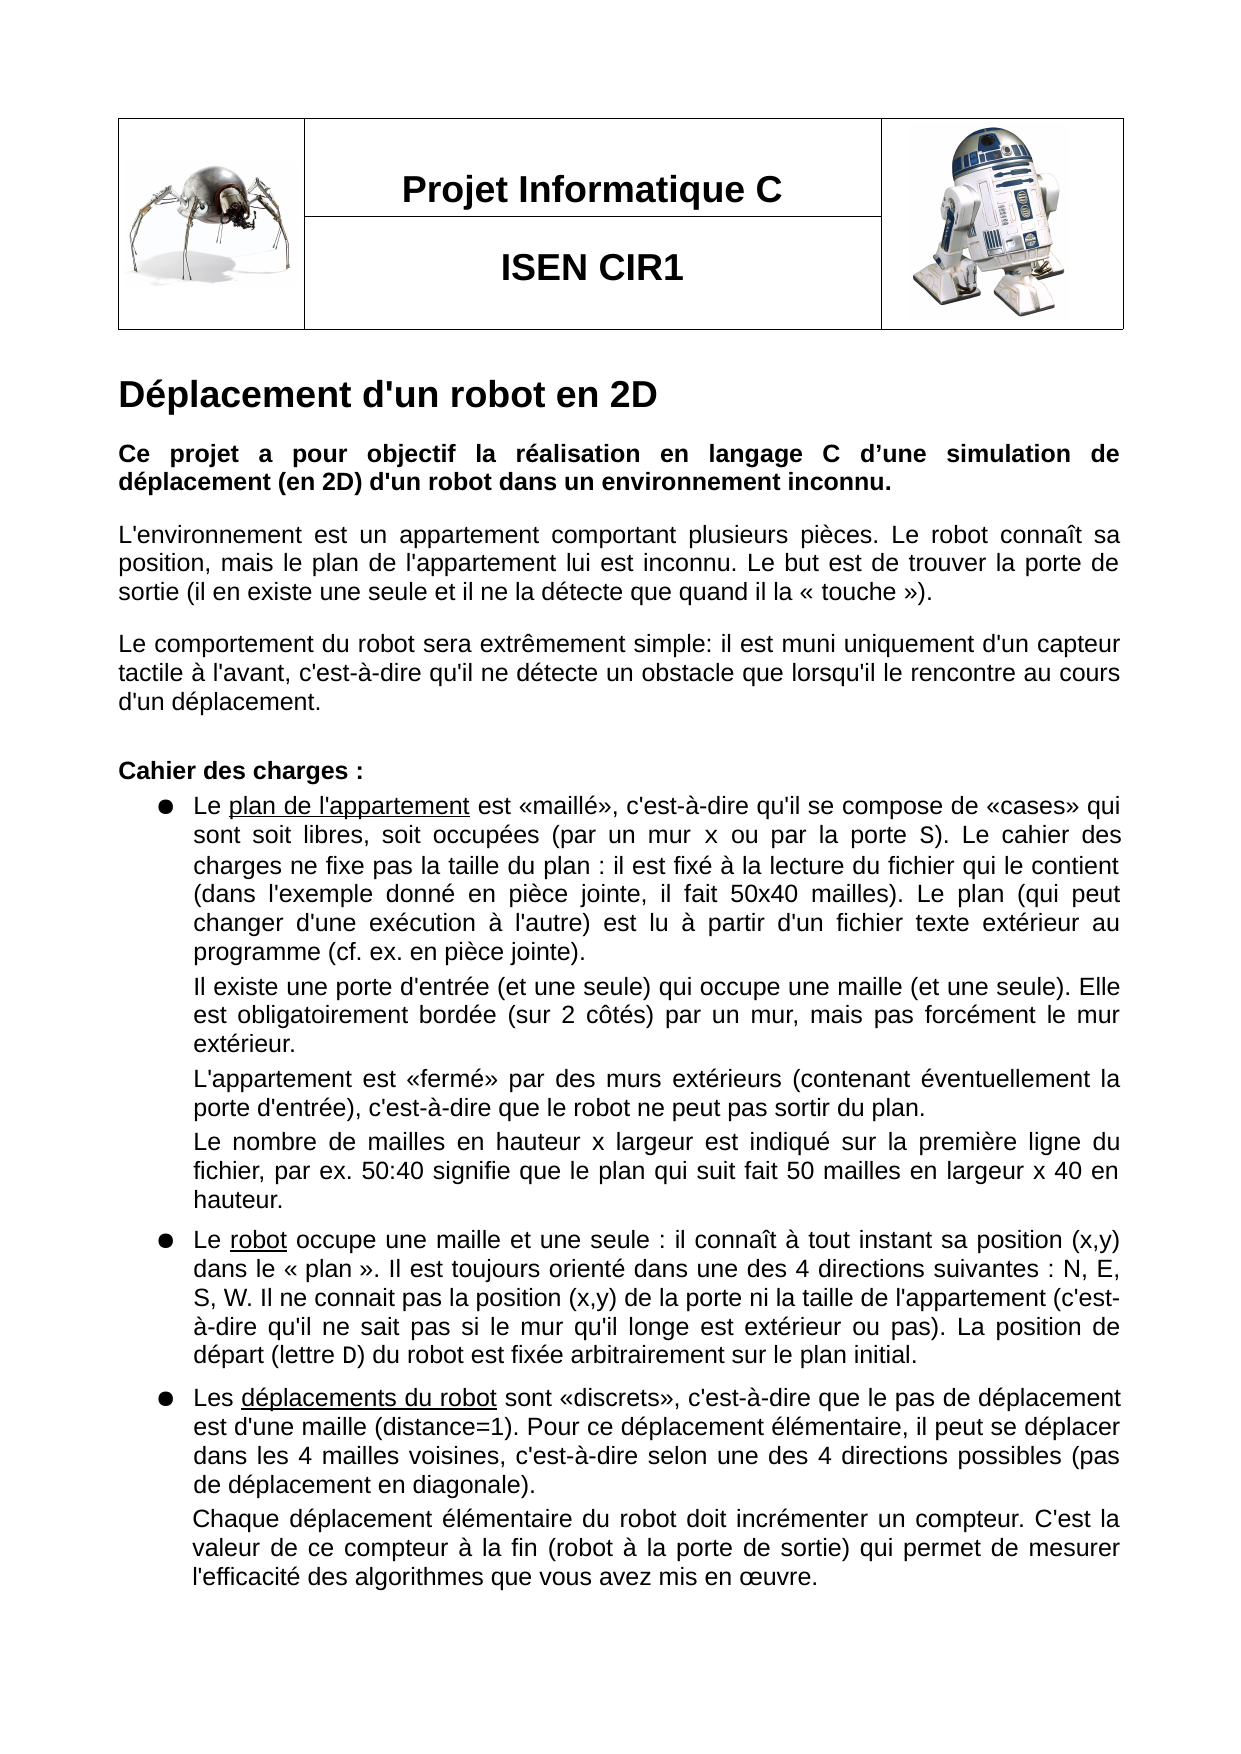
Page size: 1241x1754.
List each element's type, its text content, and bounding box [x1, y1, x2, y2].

text Le comportement du robot sera extrêmement simple: il est muni uniquement d'un capteur tactile à l'avant, c'est-à-dire qu'il ne détecte un obstacle que lorsqu'il le rencontre au cours d'un déplacement. [118, 629, 1122, 716]
picture [909, 123, 1069, 321]
list Le nombre de mailles en hauteur x largeur est indiqué sur la première ligne du fichier, par ex. 50:40 signifie que le plan qui suit fait 50 mailles en largeur x 40 en hauteur. [156, 1127, 1122, 1213]
list Les déplacements du robot sont «discrets», c'est-à-dire que le pas de déplacement est d'une maille (distance=1). Pour ce déplacement élémentaire, il peut se déplacer dans les 4 mailles voisines, c'est-à-dire selon une des 4 directions possibles (pas de déplacement en diagonale). [156, 1383, 1122, 1498]
table_header Projet Informatique C [305, 119, 881, 216]
table_header [882, 119, 1123, 329]
table_header [119, 119, 304, 329]
list Le plan de l'appartement est «maillé», c'est-à-dire qu'il se compose de «cases» qui sont soit libres, soit occupées (par un mur x ou par la porte S). Le cahier des charges ne fixe pas la taille du plan : il est fixé à la lecture du fichier qui le contient (dans l'exemple donné en pièce jointe, il fait 50x40 mailles). Le plan (qui peut changer d'une exécution à l'autre) est lu à partir d'un fichier texte extérieur au programme (cf. ex. en pièce jointe). [156, 791, 1122, 966]
table_cell ISEN CIR1 [305, 217, 881, 329]
list Le robot occupe une maille et une seule : il connaît à tout instant sa position (x,y) dans le « plan ». Il est toujours orienté dans une des 4 directions suivantes : N, E, S, W. Il ne connait pas la position (x,y) de la porte ni la taille de l'appartement (c'est-à-dire qu'il ne sait pas si le mur qu'il longe est extérieur ou pas). La position de départ (lettre D) du robot est fixée arbitrairement sur le plan initial. [156, 1225, 1122, 1371]
text Ce projet a pour objectif la réalisation en langage C d’une simulation de déplacement (en 2D) d'un robot dans un environnement inconnu. [118, 439, 1122, 496]
text Cahier des charges : [118, 756, 1122, 785]
text L'environnement est un appartement comportant plusieurs pièces. Le robot connaît sa position, mais le plan de l'appartement lui est inconnu. Le but est de trouver la porte de sortie (il en existe une seule et il ne la détecte que quand il la « touche »). [118, 520, 1122, 606]
picture [123, 161, 299, 287]
list L'appartement est «fermé» par des murs extérieurs (contenant éventuellement la porte d'entrée), c'est-à-dire que le robot ne peut pas sortir du plan. [156, 1064, 1122, 1121]
text Chaque déplacement élémentaire du robot doit incrémenter un compteur. C'est la valeur de ce compteur à la fin (robot à la porte de sortie) qui permet de mesurer l'efficacité des algorithmes que vous avez mis en œuvre. [192, 1504, 1122, 1591]
text Déplacement d'un robot en 2D [118, 372, 1122, 415]
list Il existe une porte d'entrée (et une seule) qui occupe une maille (et une seule). Elle est obligatoirement bordée (sur 2 côtés) par un mur, mais pas forcément le mur extérieur. [156, 972, 1122, 1058]
